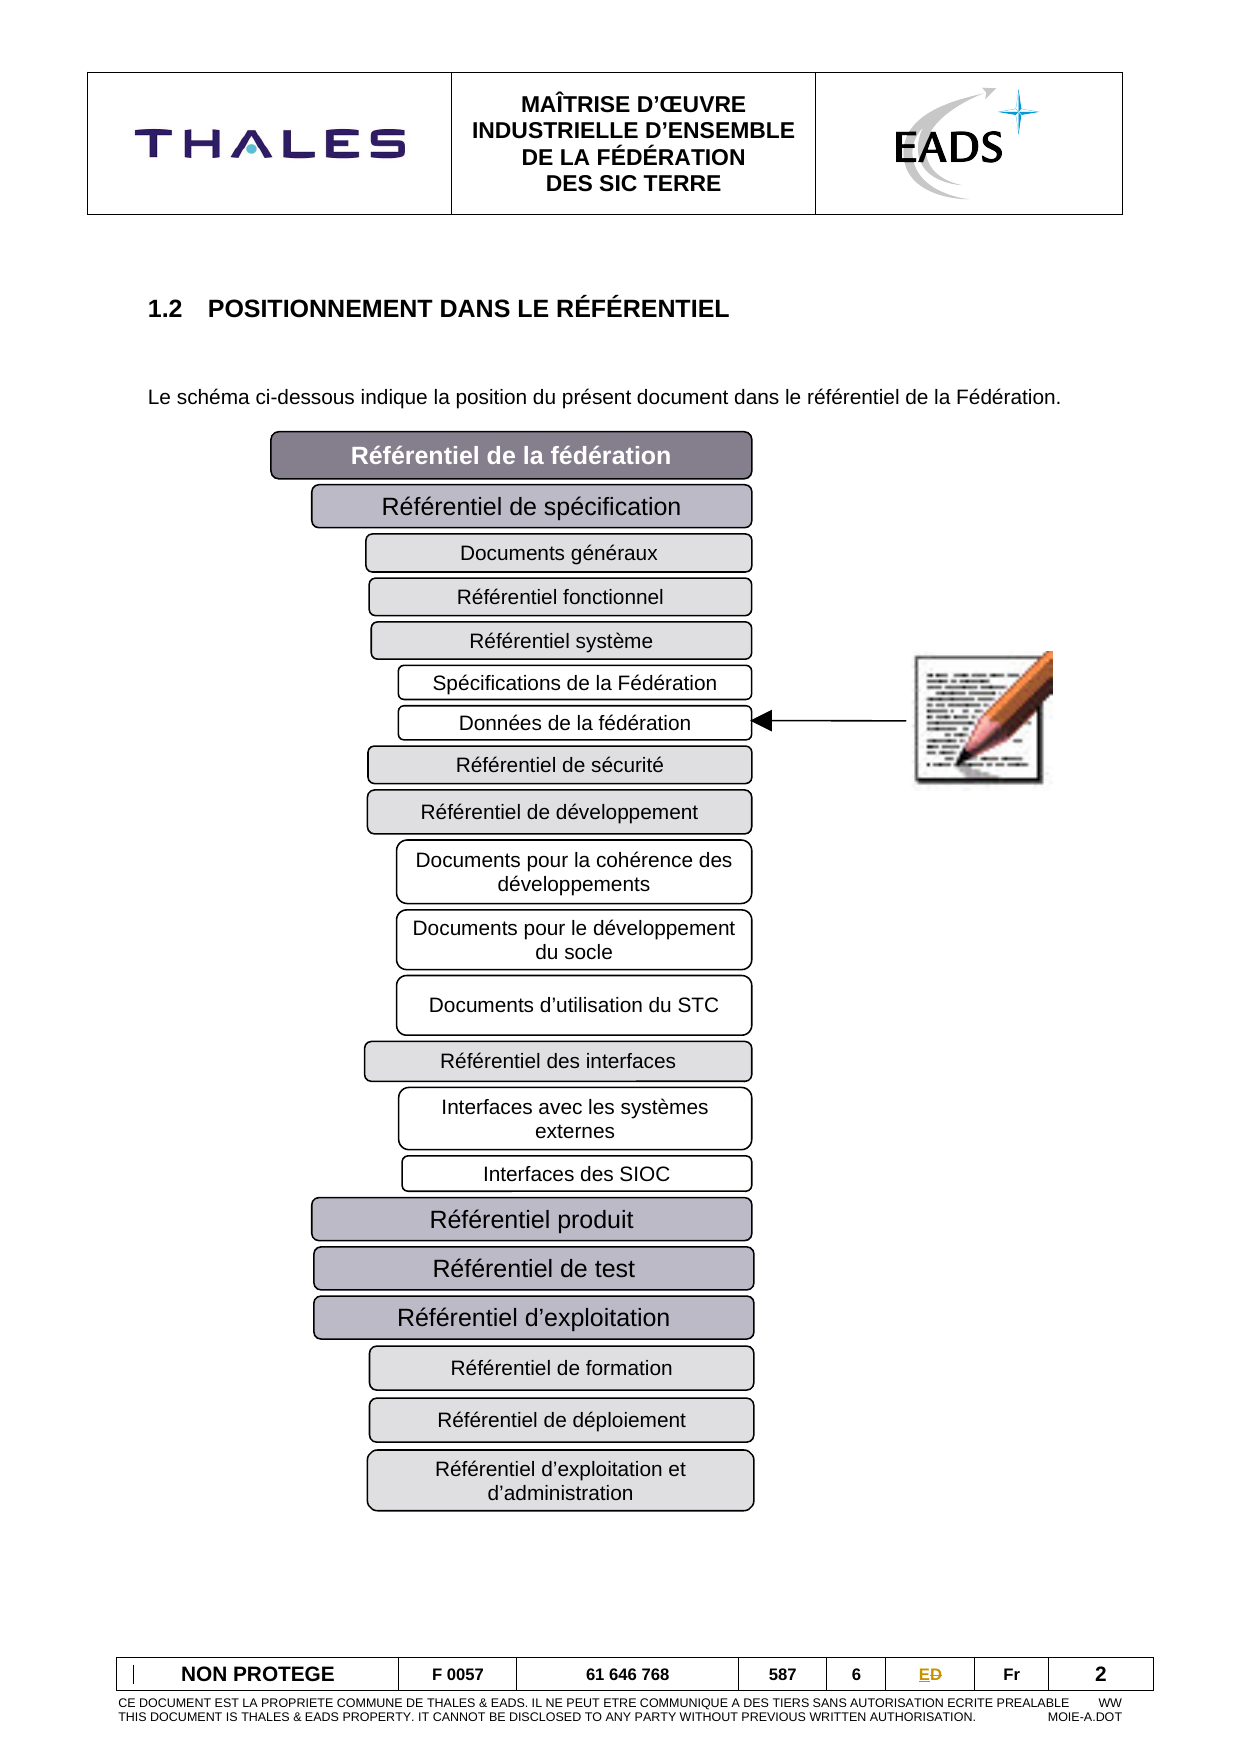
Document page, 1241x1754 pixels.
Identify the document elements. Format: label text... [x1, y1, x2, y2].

picture [111, 108, 428, 179]
subtitle Positionnement dans le référentiel [148, 293, 1122, 322]
picture [910, 651, 1053, 791]
text Le schéma ci-dessous indique la position du présent document dans le référentiel de la Fédération. [148, 385, 1122, 409]
picture [888, 81, 1050, 206]
